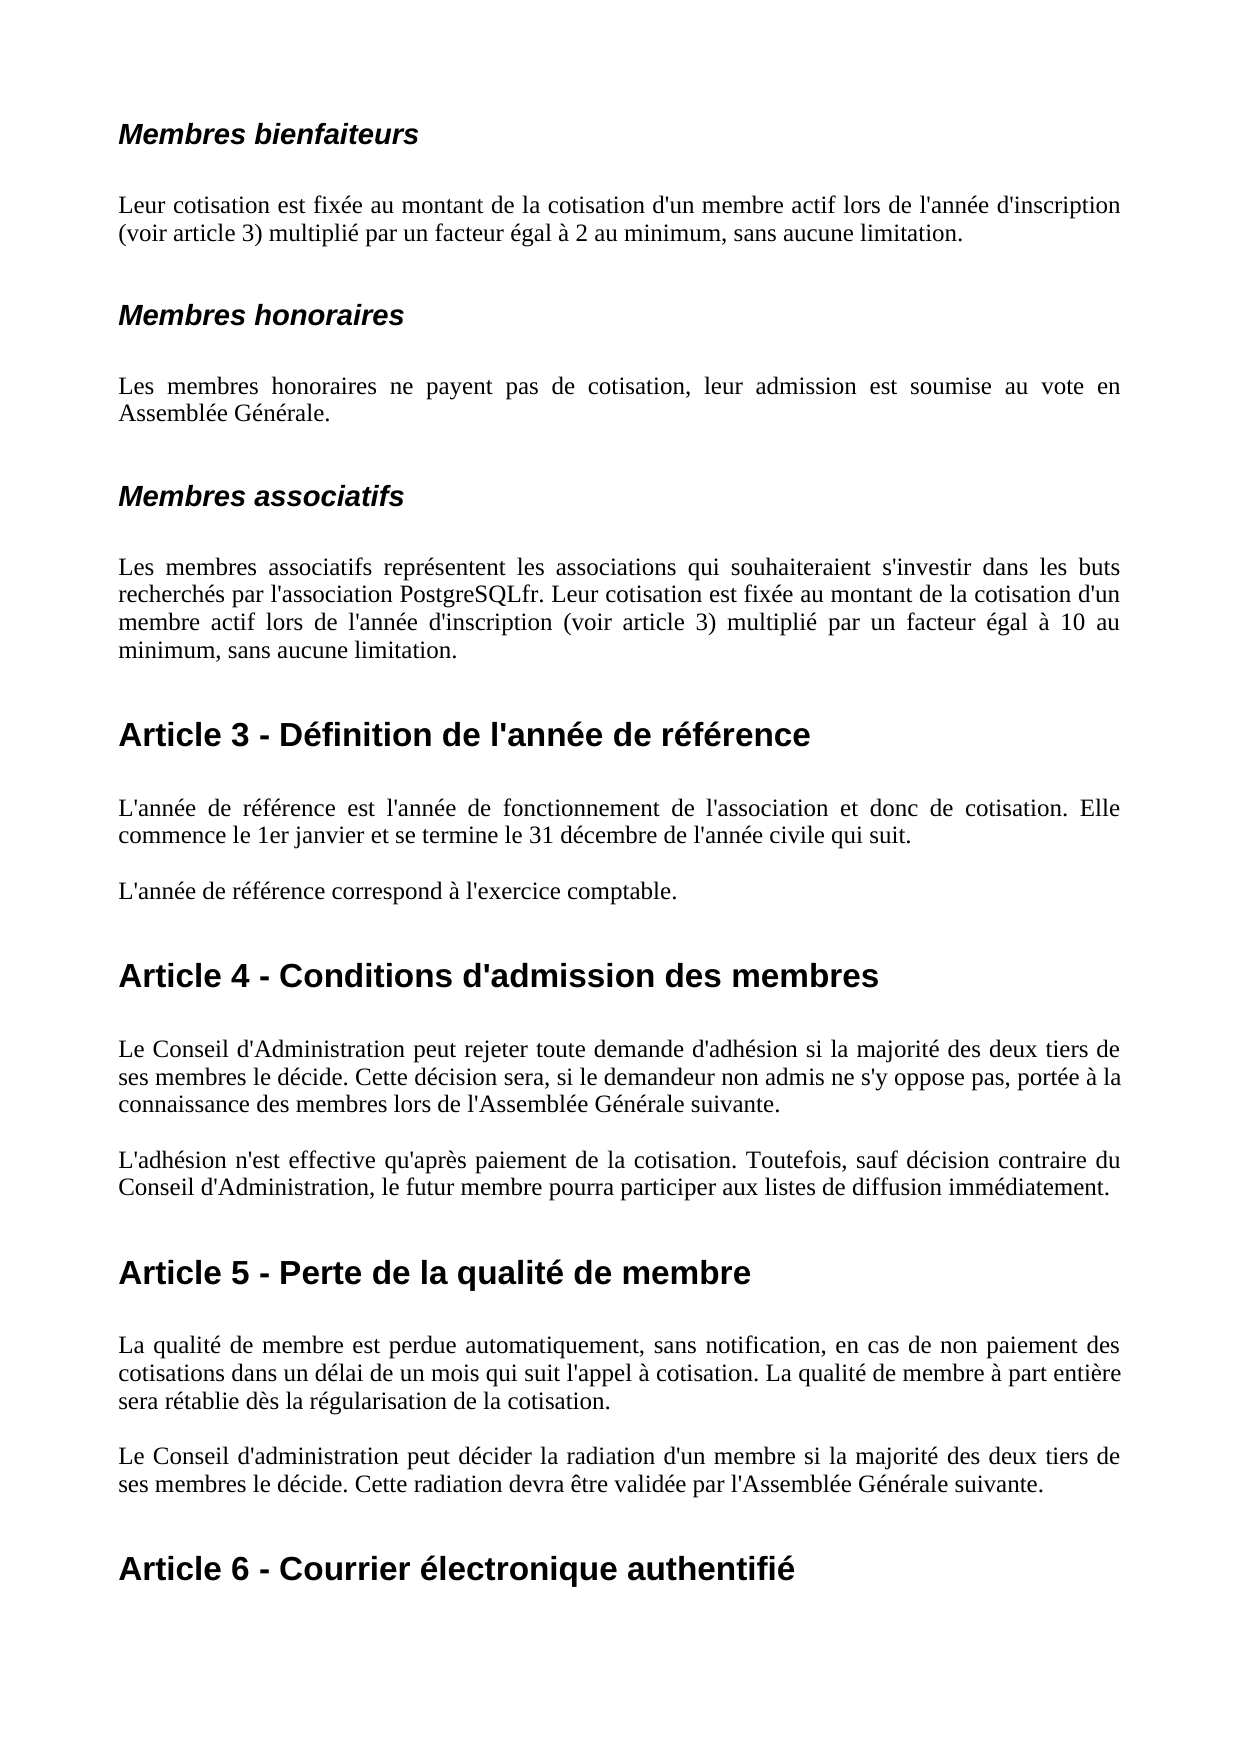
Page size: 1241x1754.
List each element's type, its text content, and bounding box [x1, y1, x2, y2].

text Les membres associatifs représentent les associations qui souhaiteraient s'investir dans les buts recherchés par l'association PostgreSQLfr. Leur cotisation est fixée au montant de la cotisation d'un membre actif lors de l'année d'inscription (voir article 3) multiplié par un facteur égal à 10 au minimum, sans aucune limitation. [118, 553, 1122, 664]
text Le Conseil d'Administration peut rejeter toute demande d'adhésion si la majorité des deux tiers de ses membres le décide. Cette décision sera, si le demandeur non admis ne s'y oppose pas, portée à la connaissance des membres lors de l'Assemblée Générale suivante. [118, 1035, 1122, 1118]
subtitle Membres honoraires [118, 299, 1122, 332]
subtitle Article 3 - Définition de l'année de référence [118, 716, 1122, 754]
text Leur cotisation est fixée au montant de la cotisation d'un membre actif lors de l'année d'inscription (voir article 3) multiplié par un facteur égal à 2 au minimum, sans aucune limitation. [118, 191, 1122, 246]
subtitle Membres bienfaiteurs [118, 118, 1122, 151]
subtitle Article 5 - Perte de la qualité de membre [118, 1254, 1122, 1291]
text Les membres honoraires ne payent pas de cotisation, leur admission est soumise au vote en Assemblée Générale. [118, 372, 1122, 427]
text La qualité de membre est perdue automatiquement, sans notification, en cas de non paiement des cotisations dans un délai de un mois qui suit l'appel à cotisation. La qualité de membre à part entière sera rétablie dès la régularisation de la cotisation. [118, 1331, 1122, 1414]
text L'année de référence est l'année de fonctionnement de l'association et donc de cotisation. Elle commence le 1er janvier et se termine le 31 décembre de l'année civile qui suit. [118, 794, 1122, 849]
subtitle Article 4 - Conditions d'admission des membres [118, 957, 1122, 995]
subtitle Article 6 - Courrier électronique authentifié [118, 1550, 1122, 1588]
text Le Conseil d'administration peut décider la radiation d'un membre si la majorité des deux tiers de ses membres le décide. Cette radiation devra être validée par l'Assemblée Générale suivante. [118, 1442, 1122, 1498]
subtitle Membres associatifs [118, 480, 1122, 513]
text L'adhésion n'est effective qu'après paiement de la cotisation. Toutefois, sauf décision contraire du Conseil d'Administration, le futur membre pourra participer aux listes de diffusion immédiatement. [118, 1146, 1122, 1201]
text L'année de référence correspond à l'exercice comptable. [118, 877, 1122, 905]
